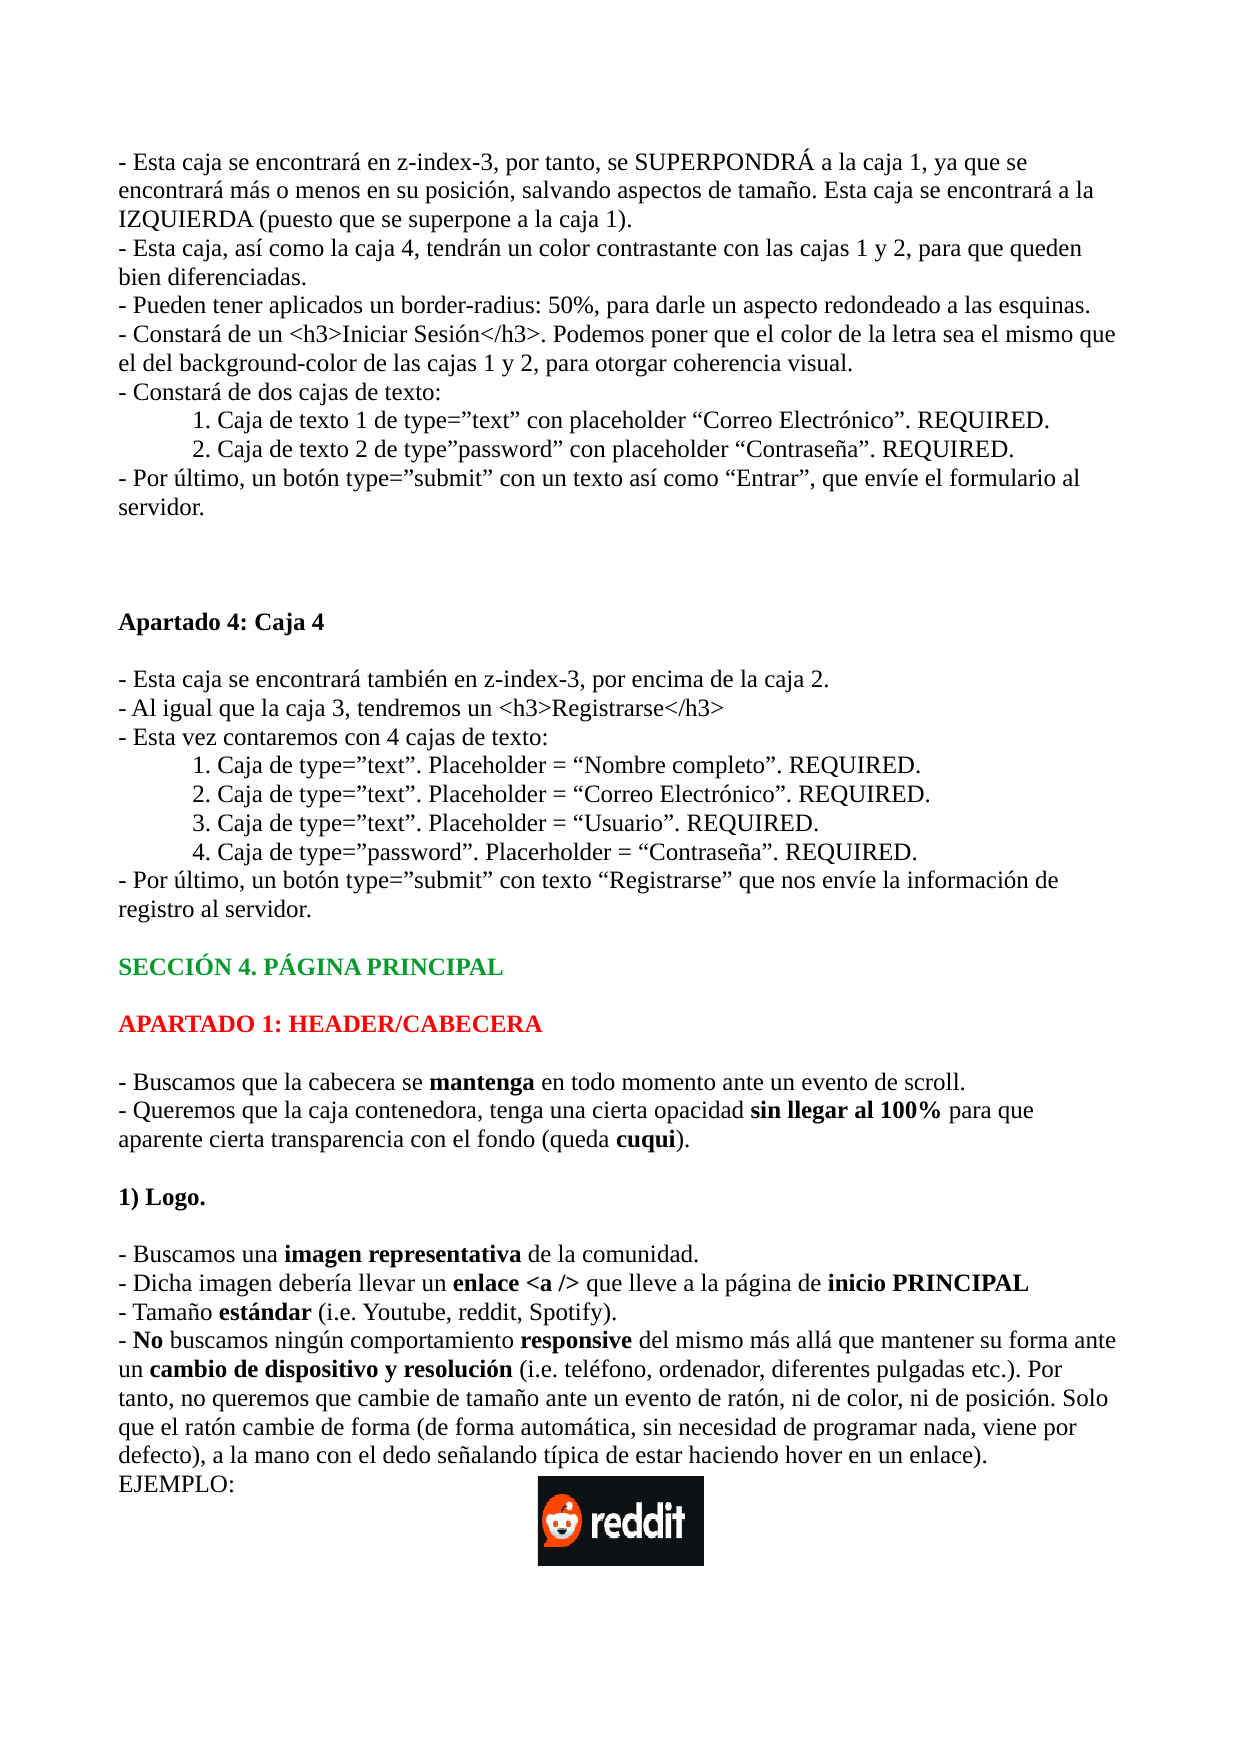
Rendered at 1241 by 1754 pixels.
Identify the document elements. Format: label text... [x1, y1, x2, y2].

text - Esta vez contaremos con 4 cajas de texto: [118, 722, 1122, 751]
text 1. Caja de type=”text”. Placeholder = “Nombre completo”. REQUIRED. [118, 751, 1122, 779]
picture [537, 1476, 704, 1566]
text 1. Caja de texto 1 de type=”text” con placeholder “Correo Electrónico”. REQUIRED. [118, 406, 1122, 434]
text 1) Logo. [118, 1182, 1122, 1211]
text - Esta caja se encontrará también en z-index-3, por encima de la caja 2. [118, 664, 1122, 693]
text - Al igual que la caja 3, tendremos un <h3>Registrarse</h3> [118, 693, 1122, 722]
text - Por último, un botón type=”submit” con texto “Registrarse” que nos envíe la información de registro al servidor. [118, 866, 1122, 923]
text - No buscamos ningún comportamiento responsive del mismo más allá que mantener su forma ante un cambio de dispositivo y resolución (i.e. teléfono, ordenador, diferentes pulgadas etc.). Por tanto, no queremos que cambie de tamaño ante un evento de ratón, ni de color, ni de posición. Solo que el ratón cambie de forma (de forma automática, sin necesidad de programar nada, viene por defecto), a la mano con el dedo señalando típica de estar haciendo hover en un enlace). [118, 1326, 1122, 1469]
text EJEMPLO: [118, 1469, 1122, 1498]
text 4. Caja de type=”password”. Placerholder = “Contraseña”. REQUIRED. [118, 837, 1122, 866]
text - Tamaño estándar (i.e. Youtube, reddit, Spotify). [118, 1297, 1122, 1326]
text - Esta caja se encontrará en z-index-3, por tanto, se SUPERPONDRÁ a la caja 1, ya que se encontrará más o menos en su posición, salvando aspectos de tamaño. Esta caja se encontrará a la IZQUIERDA (puesto que se superpone a la caja 1). [118, 147, 1122, 233]
text APARTADO 1: HEADER/CABECERA [118, 1009, 1122, 1038]
text - Constará de dos cajas de texto: [118, 377, 1122, 406]
text - Constará de un <h3>Iniciar Sesión</h3>. Podemos poner que el color de la letra sea el mismo que el del background-color de las cajas 1 y 2, para otorgar coherencia visual. [118, 319, 1122, 377]
text - Dicha imagen debería llevar un enlace <a /> que lleve a la página de inicio PRINCIPAL [118, 1268, 1122, 1297]
text - Buscamos una imagen representativa de la comunidad. [118, 1239, 1122, 1268]
text - Pueden tener aplicados un border-radius: 50%, para darle un aspecto redondeado a las esquinas. [118, 291, 1122, 319]
text 3. Caja de type=”text”. Placeholder = “Usuario”. REQUIRED. [118, 808, 1122, 837]
text 2. Caja de texto 2 de type”password” con placeholder “Contraseña”. REQUIRED. [118, 434, 1122, 463]
text 2. Caja de type=”text”. Placeholder = “Correo Electrónico”. REQUIRED. [118, 779, 1122, 808]
text - Por último, un botón type=”submit” con un texto así como “Entrar”, que envíe el formulario al servidor. [118, 463, 1122, 521]
text - Buscamos que la cabecera se mantenga en todo momento ante un evento de scroll. [118, 1067, 1122, 1096]
text SECCIÓN 4. PÁGINA PRINCIPAL [118, 952, 1122, 981]
text - Queremos que la caja contenedora, tenga una cierta opacidad sin llegar al 100% para que aparente cierta transparencia con el fondo (queda cuqui). [118, 1096, 1122, 1153]
text Apartado 4: Caja 4 [118, 607, 1122, 636]
text - Esta caja, así como la caja 4, tendrán un color contrastante con las cajas 1 y 2, para que queden bien diferenciadas. [118, 233, 1122, 291]
